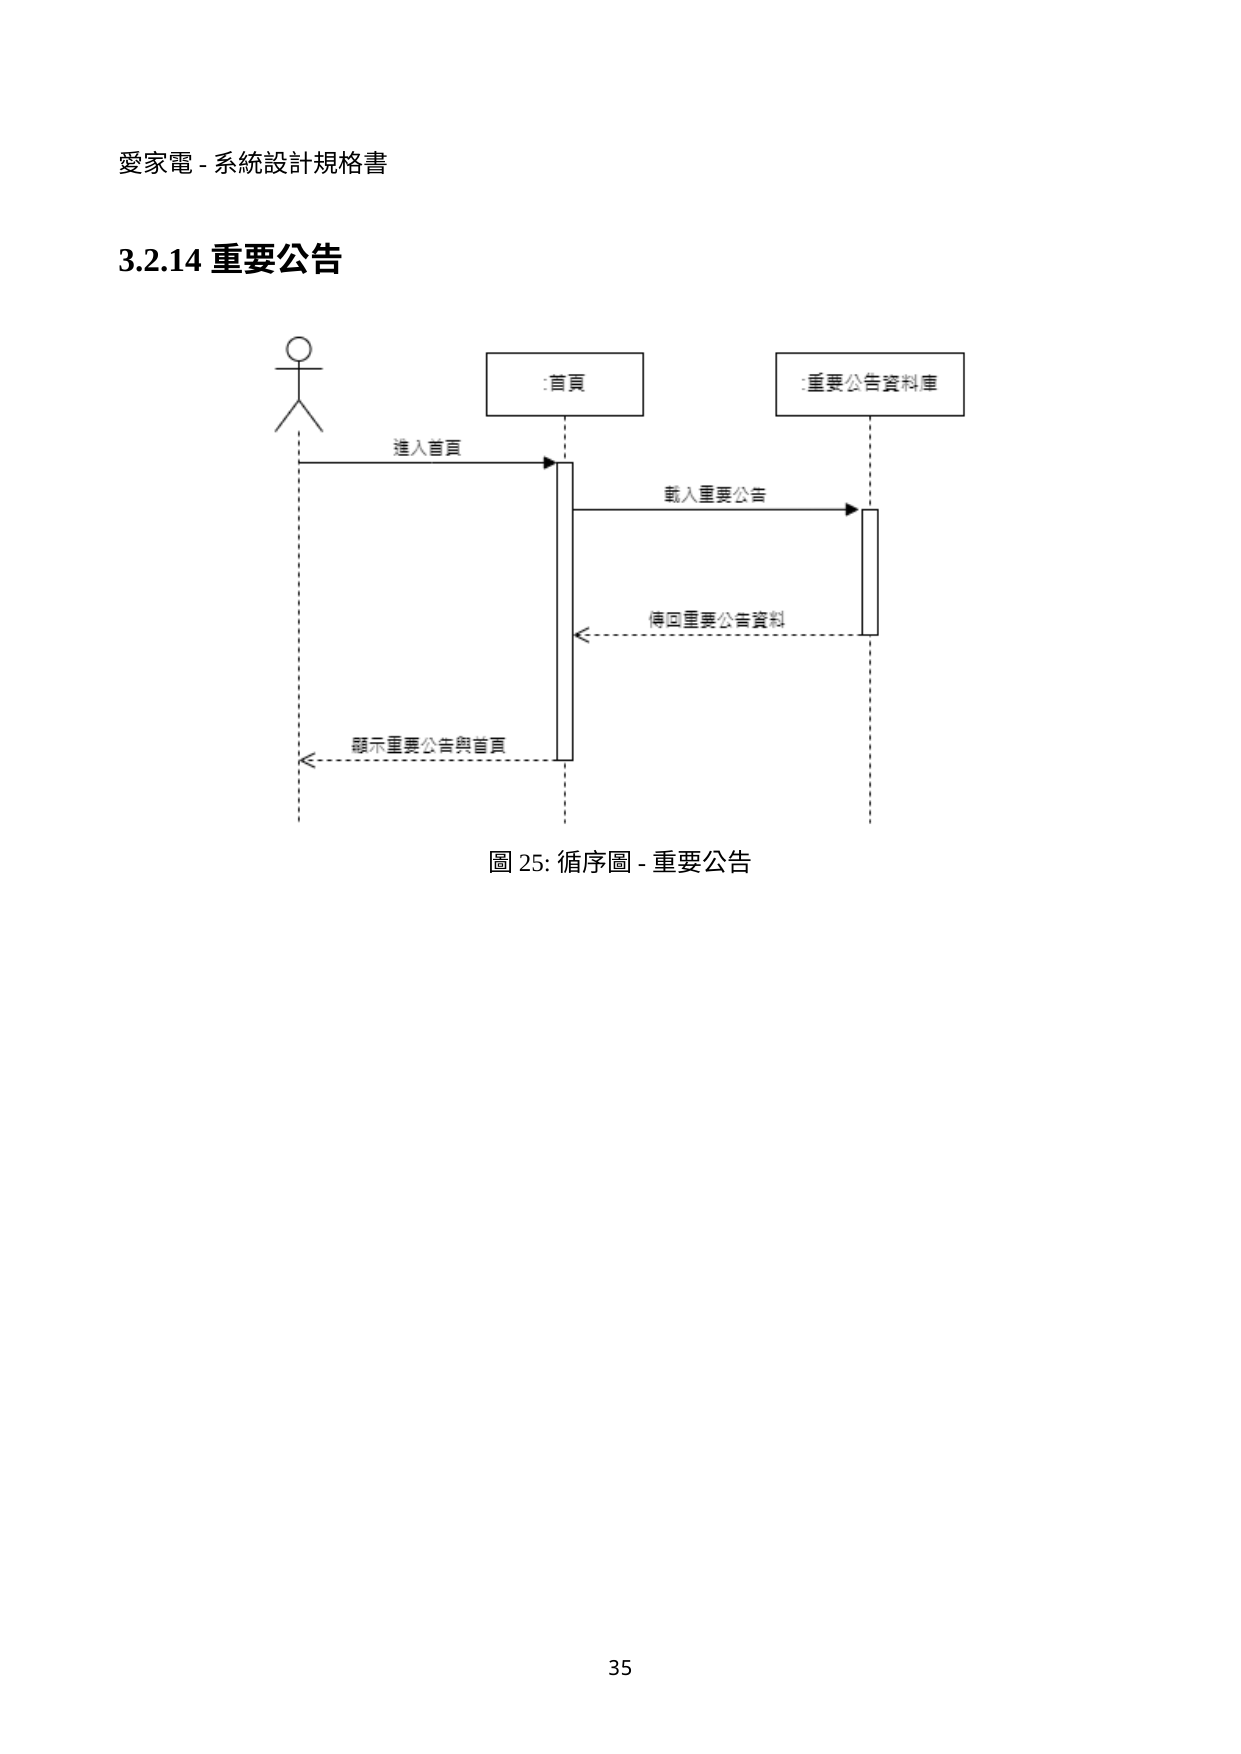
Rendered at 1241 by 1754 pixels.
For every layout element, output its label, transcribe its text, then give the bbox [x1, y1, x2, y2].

picture [264, 326, 976, 835]
subtitle 3.2.14 重要公告 [118, 232, 1122, 281]
text 圖 25: 循序圖 - 重要公告 [265, 835, 976, 879]
